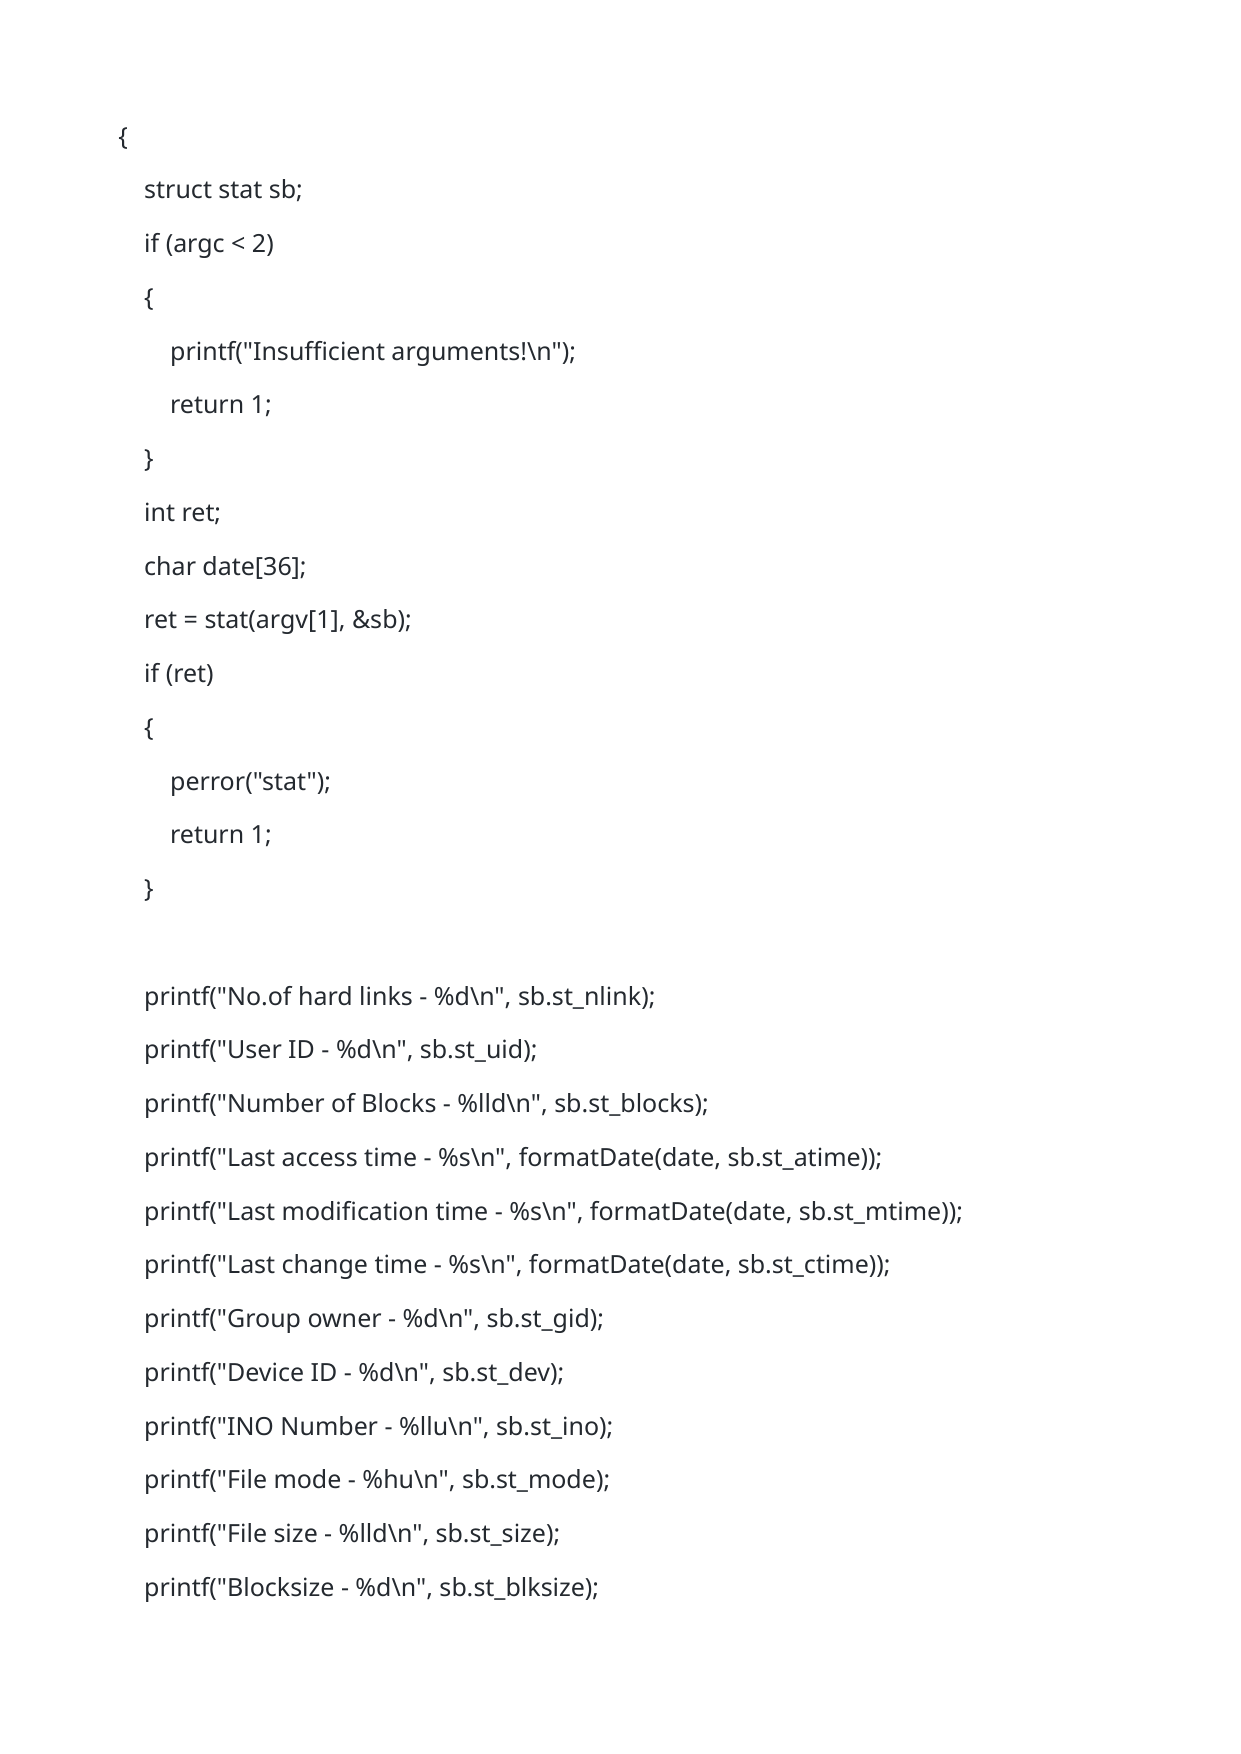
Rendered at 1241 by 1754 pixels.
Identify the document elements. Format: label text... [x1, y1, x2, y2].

text printf("File size - %lld\n", sb.st_size); [118, 1516, 1122, 1550]
text printf("Insufficient arguments!\n"); [118, 333, 1122, 367]
text } [118, 441, 1122, 475]
text printf("Blocksize - %d\n", sb.st_blksize); [118, 1569, 1122, 1603]
text return 1; [118, 817, 1122, 851]
text printf("Last change time - %s\n", formatDate(date, sb.st_ctime)); [118, 1247, 1122, 1281]
text if (argc < 2) [118, 226, 1122, 260]
text printf("File mode - %hu\n", sb.st_mode); [118, 1462, 1122, 1496]
text printf("Last modification time - %s\n", formatDate(date, sb.st_mtime)); [118, 1193, 1122, 1227]
text printf("Number of Blocks - %lld\n", sb.st_blocks); [118, 1086, 1122, 1120]
text printf("Group owner - %d\n", sb.st_gid); [118, 1301, 1122, 1335]
text char date[36]; [118, 548, 1122, 582]
text int ret; [118, 494, 1122, 528]
text printf("Last access time - %s\n", formatDate(date, sb.st_atime)); [118, 1139, 1122, 1173]
text perror("stat"); [118, 763, 1122, 797]
text printf("INO Number - %llu\n", sb.st_ino); [118, 1408, 1122, 1442]
text printf("No.of hard links - %d\n", sb.st_nlink); [118, 978, 1122, 1012]
text } [118, 871, 1122, 905]
text { [118, 279, 1122, 313]
text printf("User ID - %d\n", sb.st_uid); [118, 1032, 1122, 1066]
text { [118, 118, 1122, 152]
text printf("Device ID - %d\n", sb.st_dev); [118, 1354, 1122, 1388]
text ret = stat(argv[1], &sb); [118, 602, 1122, 636]
text { [118, 709, 1122, 743]
text return 1; [118, 387, 1122, 421]
text struct stat sb; [118, 172, 1122, 206]
text if (ret) [118, 656, 1122, 690]
